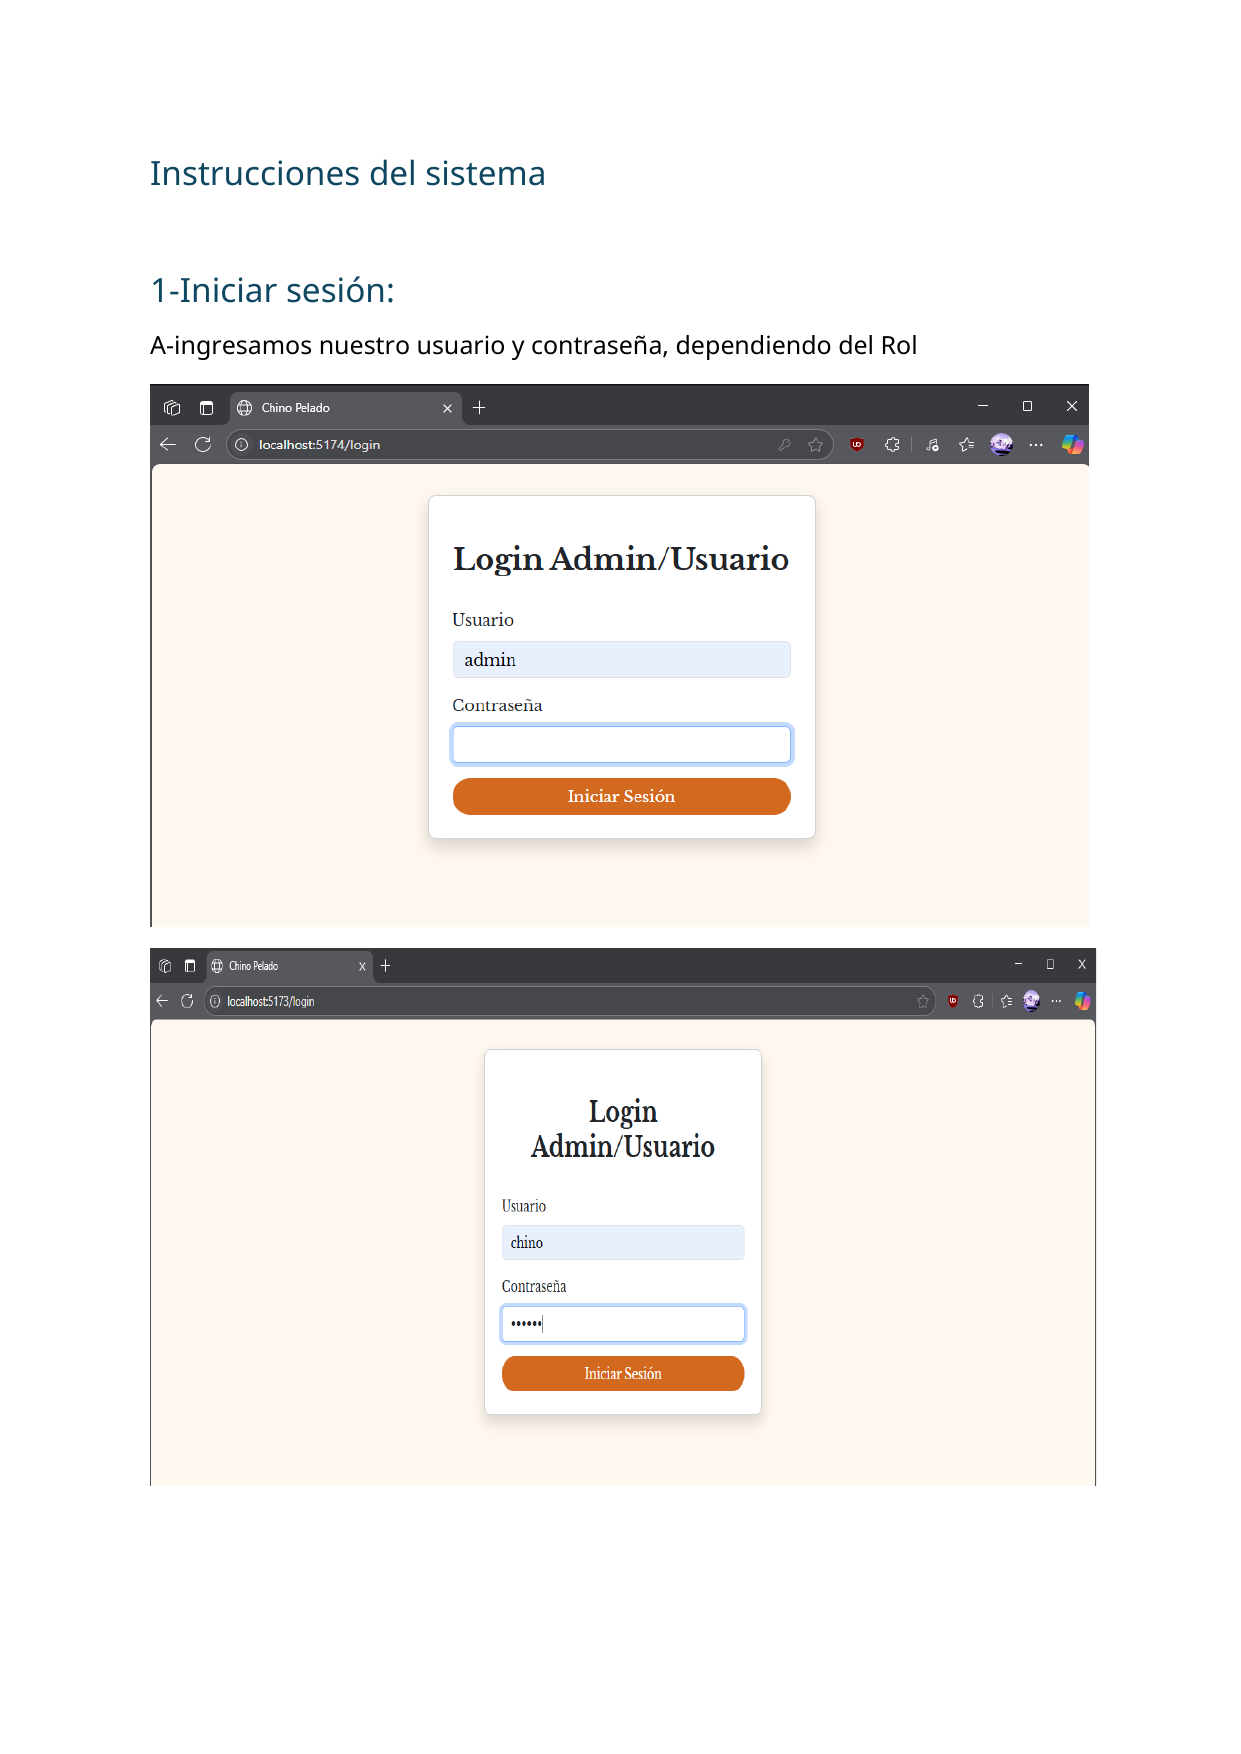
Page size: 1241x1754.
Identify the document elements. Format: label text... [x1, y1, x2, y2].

subtitle 1-Iniciar sesión: [150, 267, 1090, 312]
picture [150, 948, 1097, 1486]
subtitle Instrucciones del sistema [150, 150, 1090, 195]
text A-ingresamos nuestro usuario y contraseña, dependiendo del Rol [150, 328, 1090, 362]
picture [150, 384, 1089, 927]
